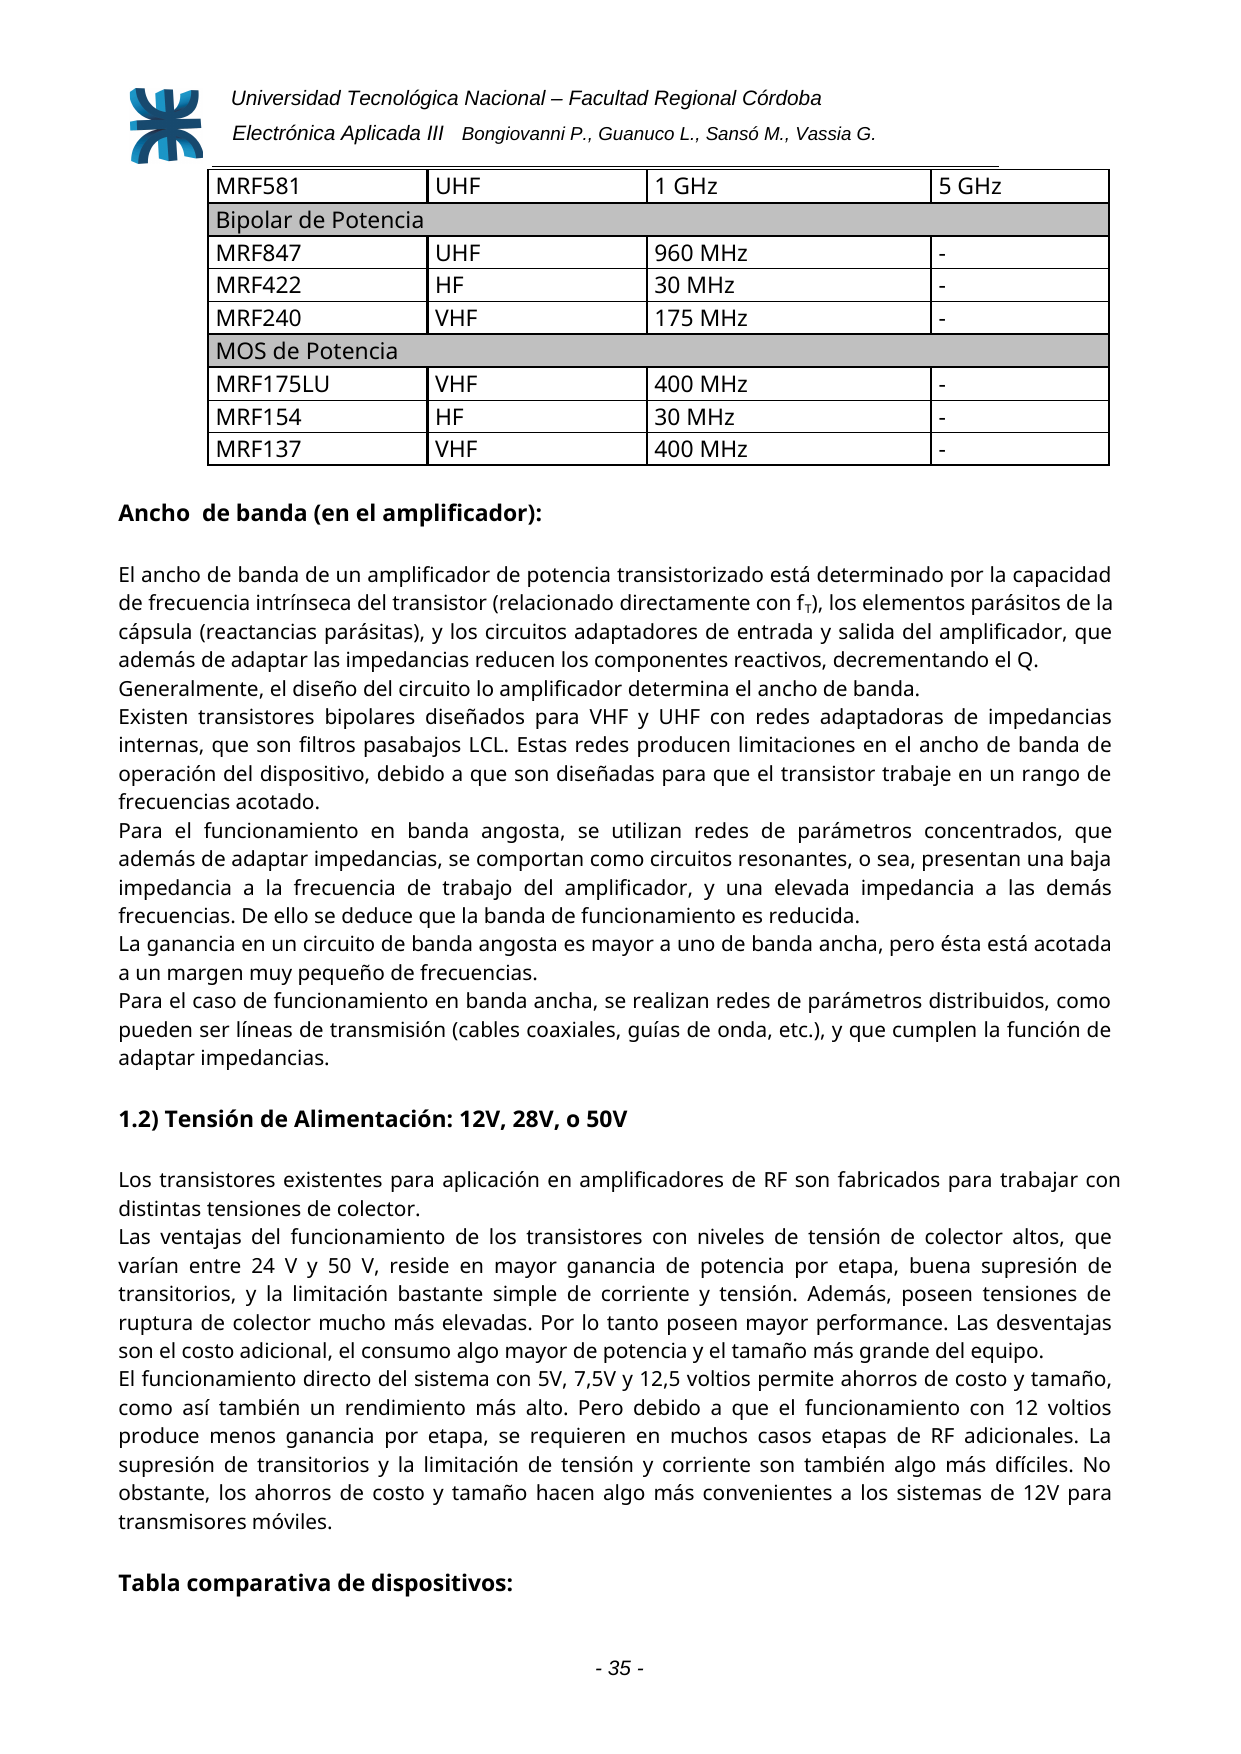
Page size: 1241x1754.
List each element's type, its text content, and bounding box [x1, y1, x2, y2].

text El ancho de banda de un amplificador de potencia transistorizado está determinado por la capacidad de frecuencia intrínseca del transistor (relacionado directamente con fT), los elementos parásitos de la cápsula (reactancias parásitas), y los circuitos adaptadores de entrada y salida del amplificador, que además de adaptar las impedancias reducen los componentes reactivos, decrementando el Q. [118, 560, 1113, 674]
table_cell 30 MHz [648, 269, 930, 301]
table_cell HF [429, 401, 646, 432]
table_cell MRF175LU [209, 368, 426, 399]
text Generalmente, el diseño del circuito lo amplificador determina el ancho de banda. [118, 674, 1113, 702]
text Tabla comparativa de dispositivos: [118, 1566, 1122, 1598]
table_cell UHF [429, 170, 646, 202]
table_cell VHF [429, 302, 646, 333]
table_cell VHF [429, 433, 646, 464]
table_cell - [932, 237, 1108, 268]
table_cell MRF137 [209, 433, 426, 464]
table_cell - [932, 401, 1108, 432]
table_cell Bipolar de Potencia [209, 204, 1108, 235]
table_cell MRF847 [209, 237, 426, 268]
table_cell UHF [429, 237, 646, 268]
table_cell MRF581 [209, 170, 426, 202]
table_cell - [932, 368, 1108, 399]
text Para el funcionamiento en banda angosta, se utilizan redes de parámetros concentrados, que además de adaptar impedancias, se comportan como circuitos resonantes, o sea, presentan una baja impedancia a la frecuencia de trabajo del amplificador, y una elevada impedancia a las demás frecuencias. De ello se deduce que la banda de funcionamiento es reducida. [118, 816, 1113, 929]
table_cell 960 MHz [648, 237, 930, 268]
text Ancho de banda (en el amplificador): [118, 497, 1122, 529]
table_cell MRF422 [209, 269, 426, 301]
text Las ventajas del funcionamiento de los transistores con niveles de tensión de colector altos, que varían entre 24 V y 50 V, reside en mayor ganancia de potencia por etapa, buena supresión de transitorios, y la limitación bastante simple de corriente y tensión. Además, poseen tensiones de ruptura de colector mucho más elevadas. Por lo tanto poseen mayor performance. Las desventajas son el costo adicional, el consumo algo mayor de potencia y el tamaño más grande del equipo. [118, 1222, 1113, 1364]
text La ganancia en un circuito de banda angosta es mayor a uno de banda ancha, pero ésta está acotada a un margen muy pequeño de frecuencias. [118, 929, 1113, 986]
table_cell 1 GHz [648, 170, 930, 202]
table_cell 30 MHz [648, 401, 930, 432]
table_cell 400 MHz [648, 433, 930, 464]
table_cell 175 MHz [648, 302, 930, 333]
text Para el caso de funcionamiento en banda ancha, se realizan redes de parámetros distribuidos, como pueden ser líneas de transmisión (cables coaxiales, guías de onda, etc.), y que cumplen la función de adaptar impedancias. [118, 986, 1113, 1072]
table_cell - [932, 302, 1108, 333]
table_cell 400 MHz [648, 368, 930, 399]
table_cell VHF [429, 368, 646, 399]
table_cell MRF240 [209, 302, 426, 333]
table_cell HF [429, 269, 646, 301]
text El funcionamiento directo del sistema con 5V, 7,5V y 12,5 voltios permite ahorros de costo y tamaño, como así también un rendimiento más alto. Pero debido a que el funcionamiento con 12 voltios produce menos ganancia por etapa, se requieren en muchos casos etapas de RF adicionales. La supresión de transitorios y la limitación de tensión y corriente son también algo más difíciles. No obstante, los ahorros de costo y tamaño hacen algo más convenientes a los sistemas de 12V para transmisores móviles. [118, 1364, 1113, 1535]
table_cell MRF154 [209, 401, 426, 432]
picture [129, 88, 203, 164]
table_cell - [932, 433, 1108, 464]
text Los transistores existentes para aplicación en amplificadores de RF son fabricados para trabajar con distintas tensiones de colector. [118, 1166, 1122, 1222]
table_cell - [932, 269, 1108, 301]
text Existen transistores bipolares diseñados para VHF y UHF con redes adaptadoras de impedancias internas, que son filtros pasabajos LCL. Estas redes producen limitaciones en el ancho de banda de operación del dispositivo, debido a que son diseñadas para que el transistor trabaje en un rango de frecuencias acotado. [118, 702, 1113, 816]
table_cell 5 GHz [932, 170, 1108, 202]
list 1.2) Tensión de Alimentación: 12V, 28V, o 50V [117, 1103, 1122, 1134]
table_cell MOS de Potencia [209, 335, 1108, 366]
